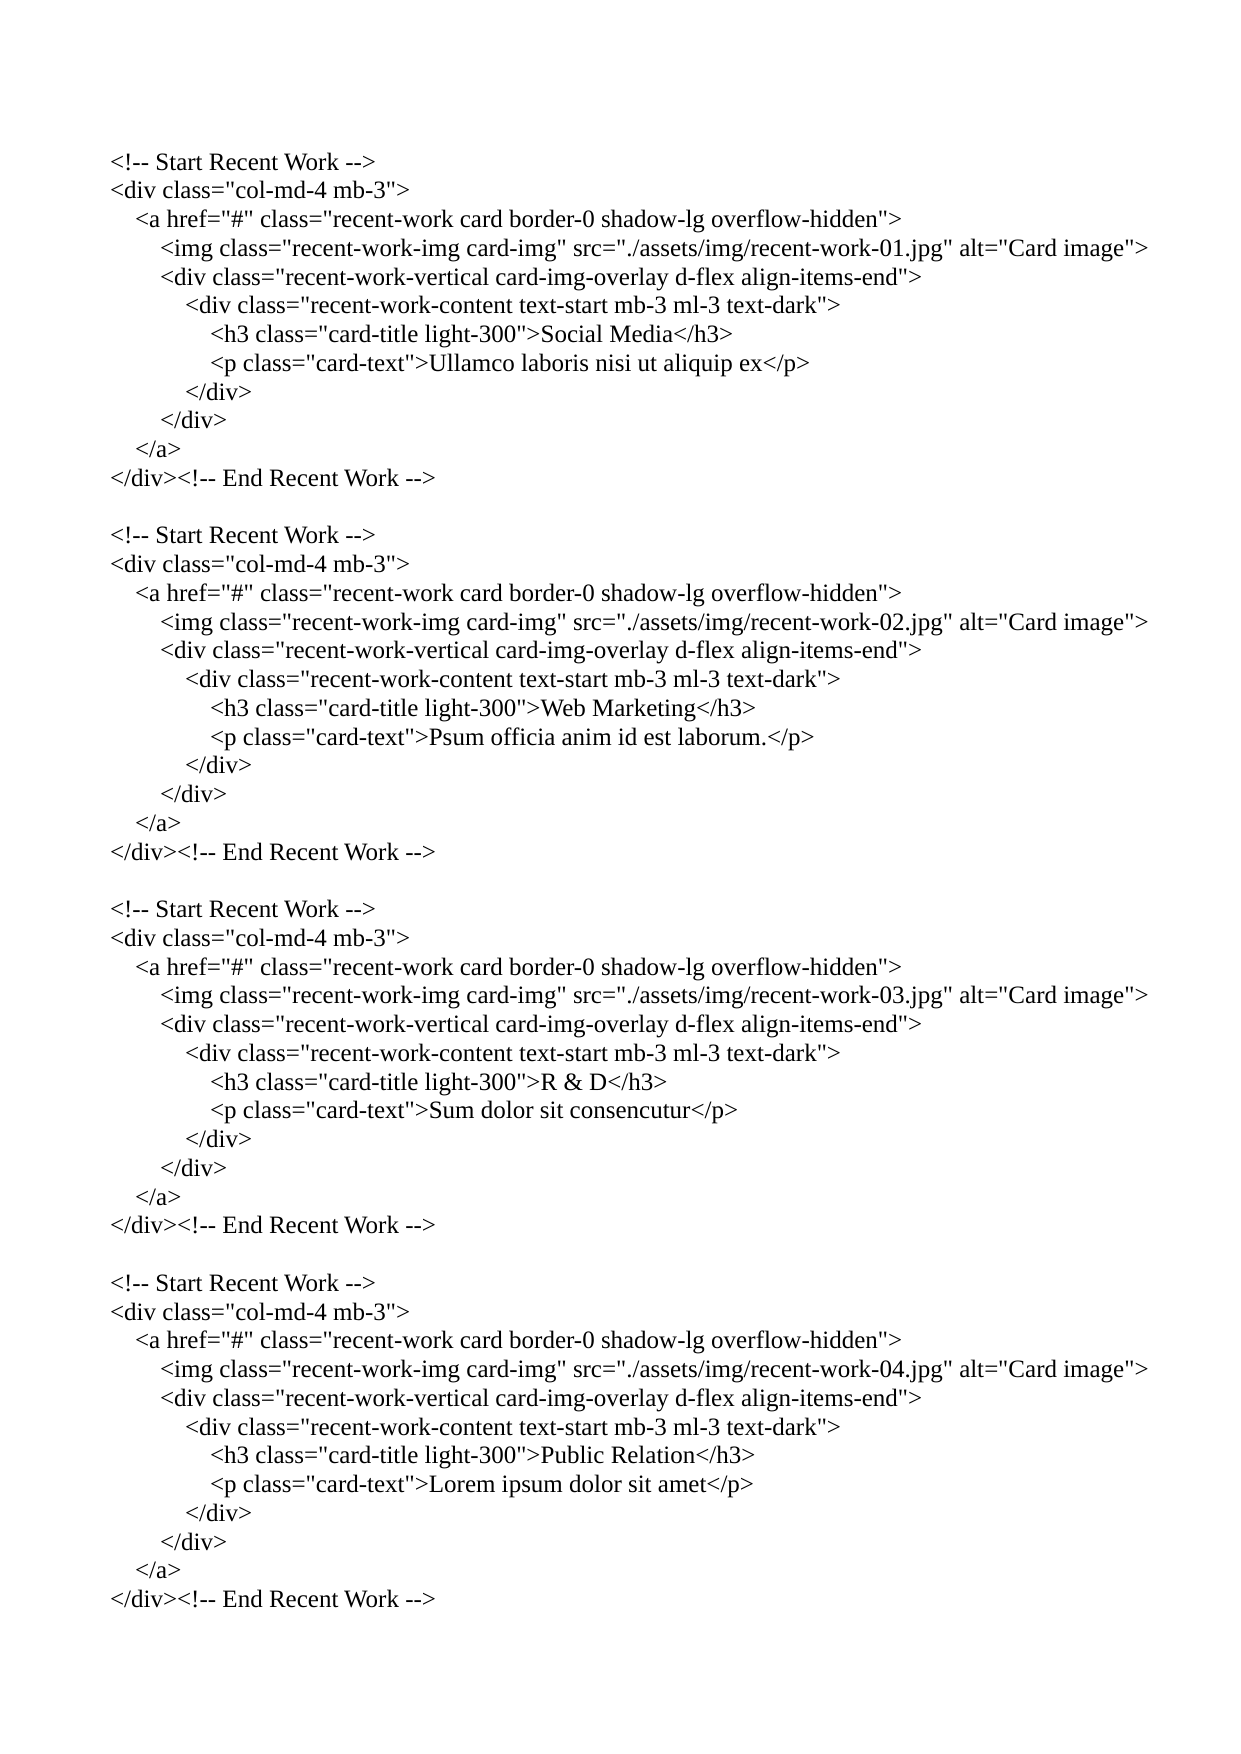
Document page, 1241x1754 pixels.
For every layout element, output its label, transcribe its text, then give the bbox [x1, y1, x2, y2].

text <p class="card-text">Lorem ipsum dolor sit amet</p> [10, 1469, 1203, 1498]
text <a href="#" class="recent-work card border-0 shadow-lg overflow-hidden"> [10, 578, 1203, 607]
text </div> [10, 1153, 1203, 1182]
text <p class="card-text">Psum officia anim id est laborum.</p> [10, 722, 1203, 751]
text <div class="col-md-4 mb-3"> [10, 1297, 1203, 1326]
text </a> [10, 808, 1203, 837]
text <div class="recent-work-vertical card-img-overlay d-flex align-items-end"> [10, 262, 1203, 291]
text </div> [10, 779, 1203, 808]
text <div class="recent-work-vertical card-img-overlay d-flex align-items-end"> [10, 1009, 1203, 1038]
text <h3 class="card-title light-300">Web Marketing</h3> [10, 693, 1203, 722]
text <!-- Start Recent Work --> [10, 1268, 1203, 1297]
text </a> [10, 1556, 1203, 1584]
text <!-- Start Recent Work --> [10, 147, 1203, 176]
text </a> [10, 1182, 1203, 1211]
text <div class="recent-work-vertical card-img-overlay d-flex align-items-end"> [10, 1383, 1203, 1412]
text </div> [10, 751, 1203, 779]
text </div> [10, 406, 1203, 434]
text <h3 class="card-title light-300">Public Relation</h3> [10, 1441, 1203, 1469]
text </div><!-- End Recent Work --> [10, 463, 1203, 492]
text <div class="col-md-4 mb-3"> [10, 549, 1203, 578]
text </a> [10, 434, 1203, 463]
text </div> [10, 1124, 1203, 1153]
text <div class="recent-work-content text-start mb-3 ml-3 text-dark"> [10, 291, 1203, 319]
text </div><!-- End Recent Work --> [10, 837, 1203, 866]
text <img class="recent-work-img card-img" src="./assets/img/recent-work-03.jpg" alt="Card image"> [10, 981, 1203, 1009]
text <div class="recent-work-content text-start mb-3 ml-3 text-dark"> [10, 1038, 1203, 1067]
text <h3 class="card-title light-300">R & D</h3> [10, 1067, 1203, 1096]
text <a href="#" class="recent-work card border-0 shadow-lg overflow-hidden"> [10, 204, 1203, 233]
text </div><!-- End Recent Work --> [10, 1211, 1203, 1239]
text <a href="#" class="recent-work card border-0 shadow-lg overflow-hidden"> [10, 952, 1203, 981]
text <h3 class="card-title light-300">Social Media</h3> [10, 319, 1203, 348]
text <div class="recent-work-content text-start mb-3 ml-3 text-dark"> [10, 664, 1203, 693]
text <img class="recent-work-img card-img" src="./assets/img/recent-work-02.jpg" alt="Card image"> [10, 607, 1203, 636]
text <p class="card-text">Sum dolor sit consencutur</p> [10, 1096, 1203, 1124]
text </div><!-- End Recent Work --> [10, 1584, 1203, 1613]
text <div class="col-md-4 mb-3"> [10, 176, 1203, 204]
text <p class="card-text">Ullamco laboris nisi ut aliquip ex</p> [10, 348, 1203, 377]
text <img class="recent-work-img card-img" src="./assets/img/recent-work-04.jpg" alt="Card image"> [10, 1354, 1203, 1383]
text </div> [10, 1527, 1203, 1556]
text <div class="recent-work-vertical card-img-overlay d-flex align-items-end"> [10, 636, 1203, 664]
text <a href="#" class="recent-work card border-0 shadow-lg overflow-hidden"> [10, 1326, 1203, 1354]
text <!-- Start Recent Work --> [10, 521, 1203, 549]
text <img class="recent-work-img card-img" src="./assets/img/recent-work-01.jpg" alt="Card image"> [10, 233, 1203, 262]
text </div> [10, 1498, 1203, 1527]
text <div class="col-md-4 mb-3"> [10, 923, 1203, 952]
text <!-- Start Recent Work --> [10, 894, 1203, 923]
text <div class="recent-work-content text-start mb-3 ml-3 text-dark"> [10, 1412, 1203, 1441]
text </div> [10, 377, 1203, 406]
